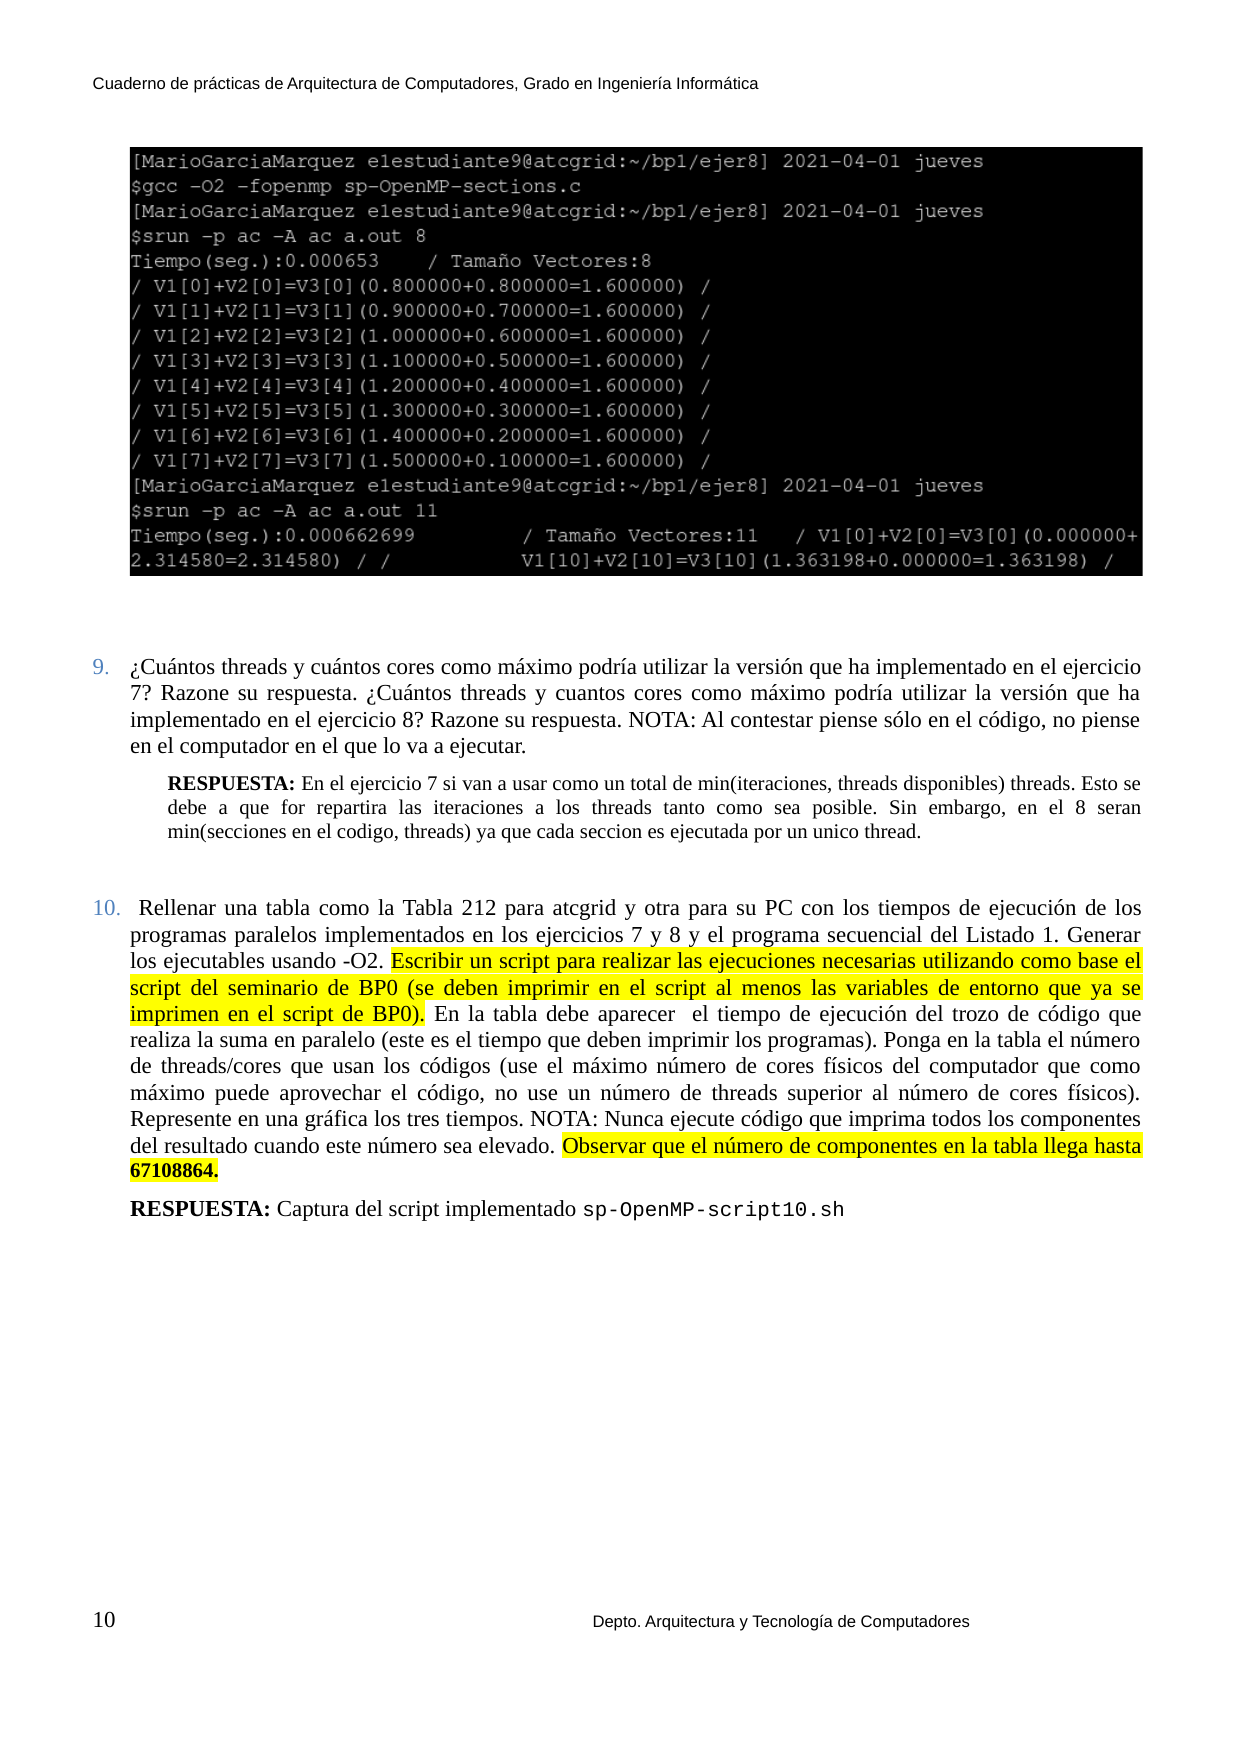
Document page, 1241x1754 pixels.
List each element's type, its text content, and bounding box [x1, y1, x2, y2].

list ¿Cuántos threads y cuántos cores como máximo podría utilizar la versión que ha implementado en el ejercicio 7? Razone su respuesta. ¿Cuántos threads y cuantos cores como máximo podría utilizar la versión que ha implementado en el ejercicio 8? Razone su respuesta. NOTA: Al contestar piense sólo en el código, no piense en el computador en el que lo va a ejecutar. [92, 653, 1143, 758]
text RESPUESTA: Captura del script implementado sp-OpenMP-script10.sh [130, 1194, 1143, 1222]
picture [129, 147, 1143, 576]
list Rellenar una tabla como la Tabla 212 para atcgrid y otra para su PC con los tiempos de ejecución de los programas paralelos implementados en los ejercicios 7 y 8 y el programa secuencial del Listado 1. Generar los ejecutables usando -O2. Escribir un script para realizar las ejecuciones necesarias utilizando como base el script del seminario de BP0 (se deben imprimir en el script al menos las variables de entorno que ya se imprimen en el script de BP0). En la tabla debe aparecer el tiempo de ejecución del trozo de código que realiza la suma en paralelo (este es el tiempo que deben imprimir los programas). Ponga en la tabla el número de threads/cores que usan los códigos (use el máximo número de cores físicos del computador que como máximo puede aprovechar el código, no use un número de threads superior al número de cores físicos). Represente en una gráfica los tres tiempos. NOTA: Nunca ejecute código que imprima todos los componentes del resultado cuando este número sea elevado. Observar que el número de componentes en la tabla llega hasta 67108864. [92, 894, 1143, 1182]
text RESPUESTA: En el ejercicio 7 si van a usar como un total de min(iteraciones, threads disponibles) threads. Esto se debe a que for repartira las iteraciones a los threads tanto como sea posible. Sin embargo, en el 8 seran min(secciones en el codigo, threads) ya que cada seccion es ejecutada por un unico thread. [167, 771, 1143, 843]
